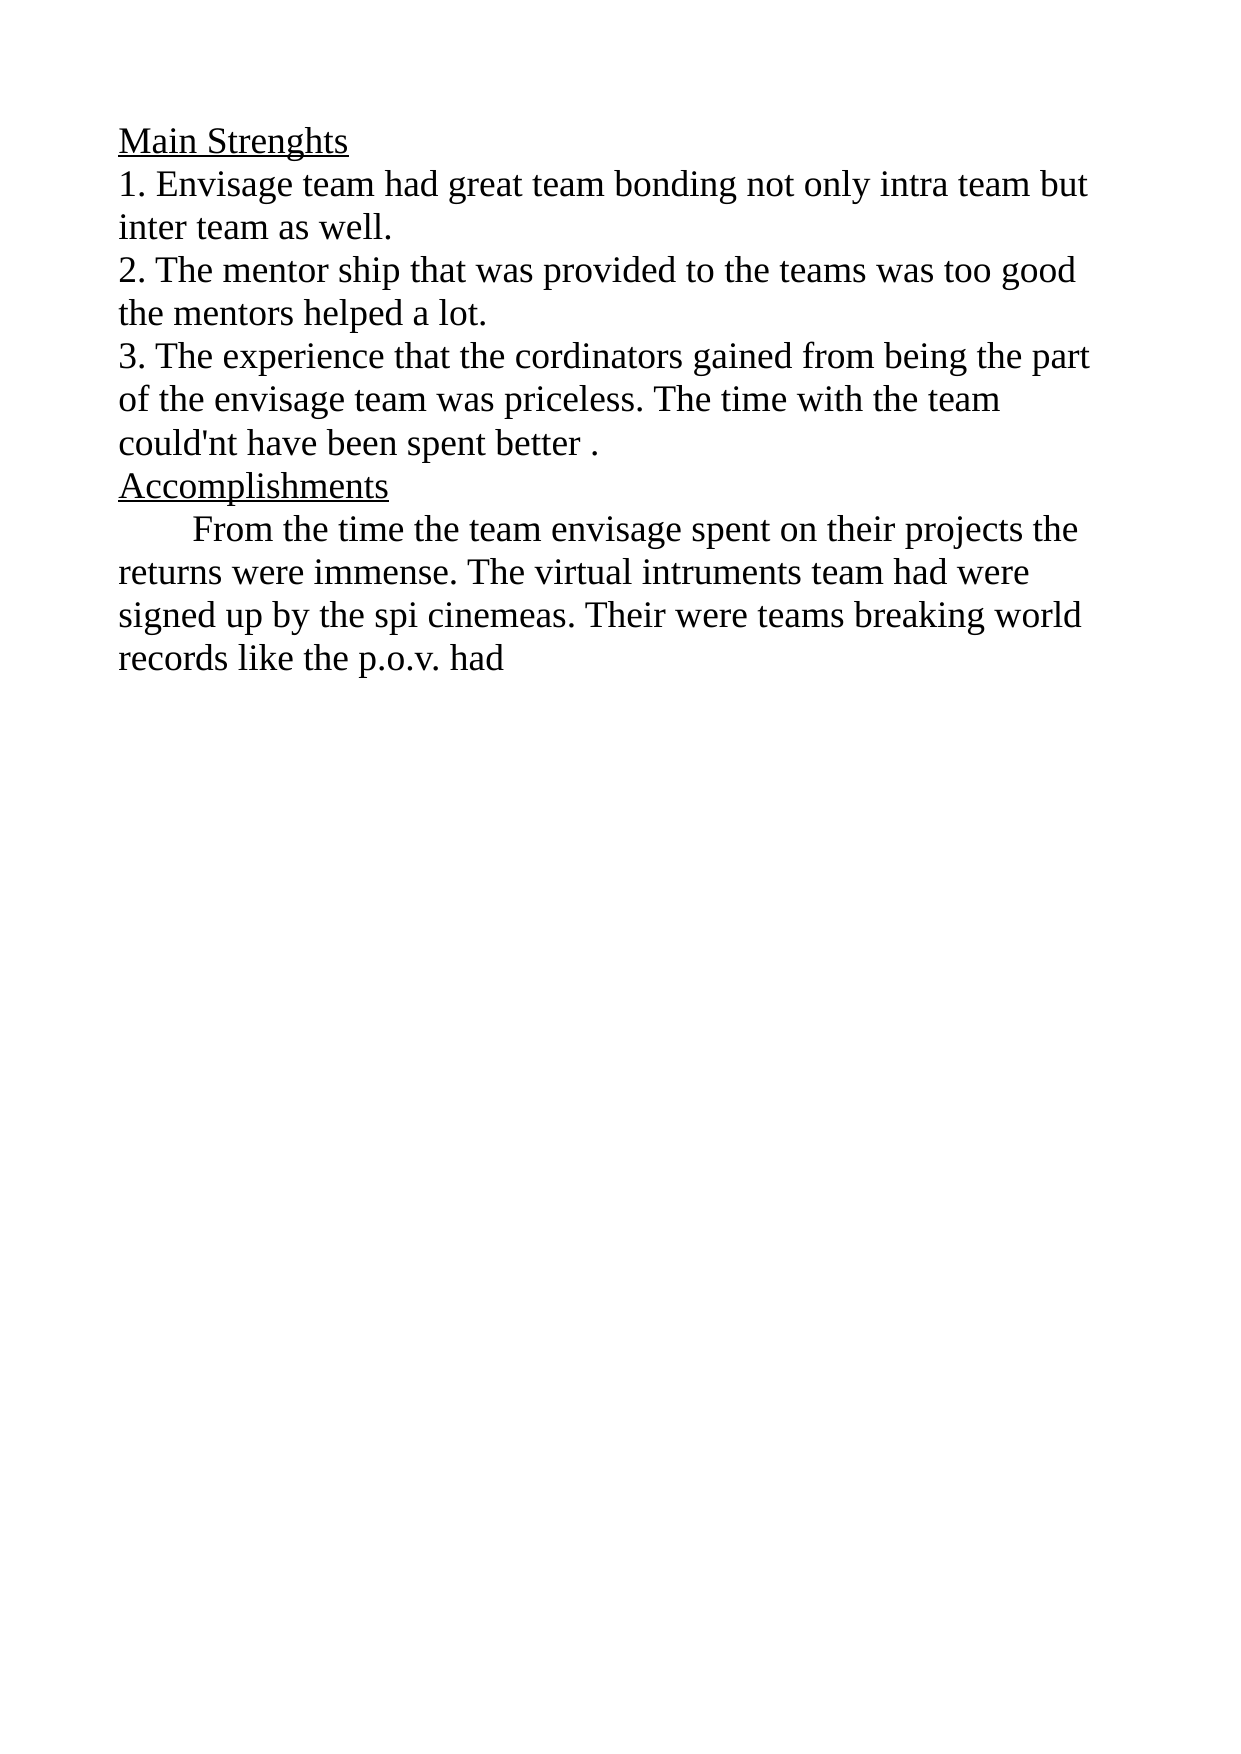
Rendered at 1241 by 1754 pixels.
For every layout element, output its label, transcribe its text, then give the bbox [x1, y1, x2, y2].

text Accomplishments [118, 463, 1122, 506]
text From the time the team envisage spent on their projects the returns were immense. The virtual intruments team had were signed up by the spi cinemeas. Their were teams breaking world records like the p.o.v. had [118, 506, 1122, 679]
text 2. The mentor ship that was provided to the teams was too good the mentors helped a lot. [118, 247, 1122, 334]
text 1. Envisage team had great team bonding not only intra team but inter team as well. [118, 161, 1122, 247]
text 3. The experience that the cordinators gained from being the part of the envisage team was priceless. The time with the team could'nt have been spent better . [118, 334, 1122, 463]
text Main Strenghts [118, 118, 1122, 161]
